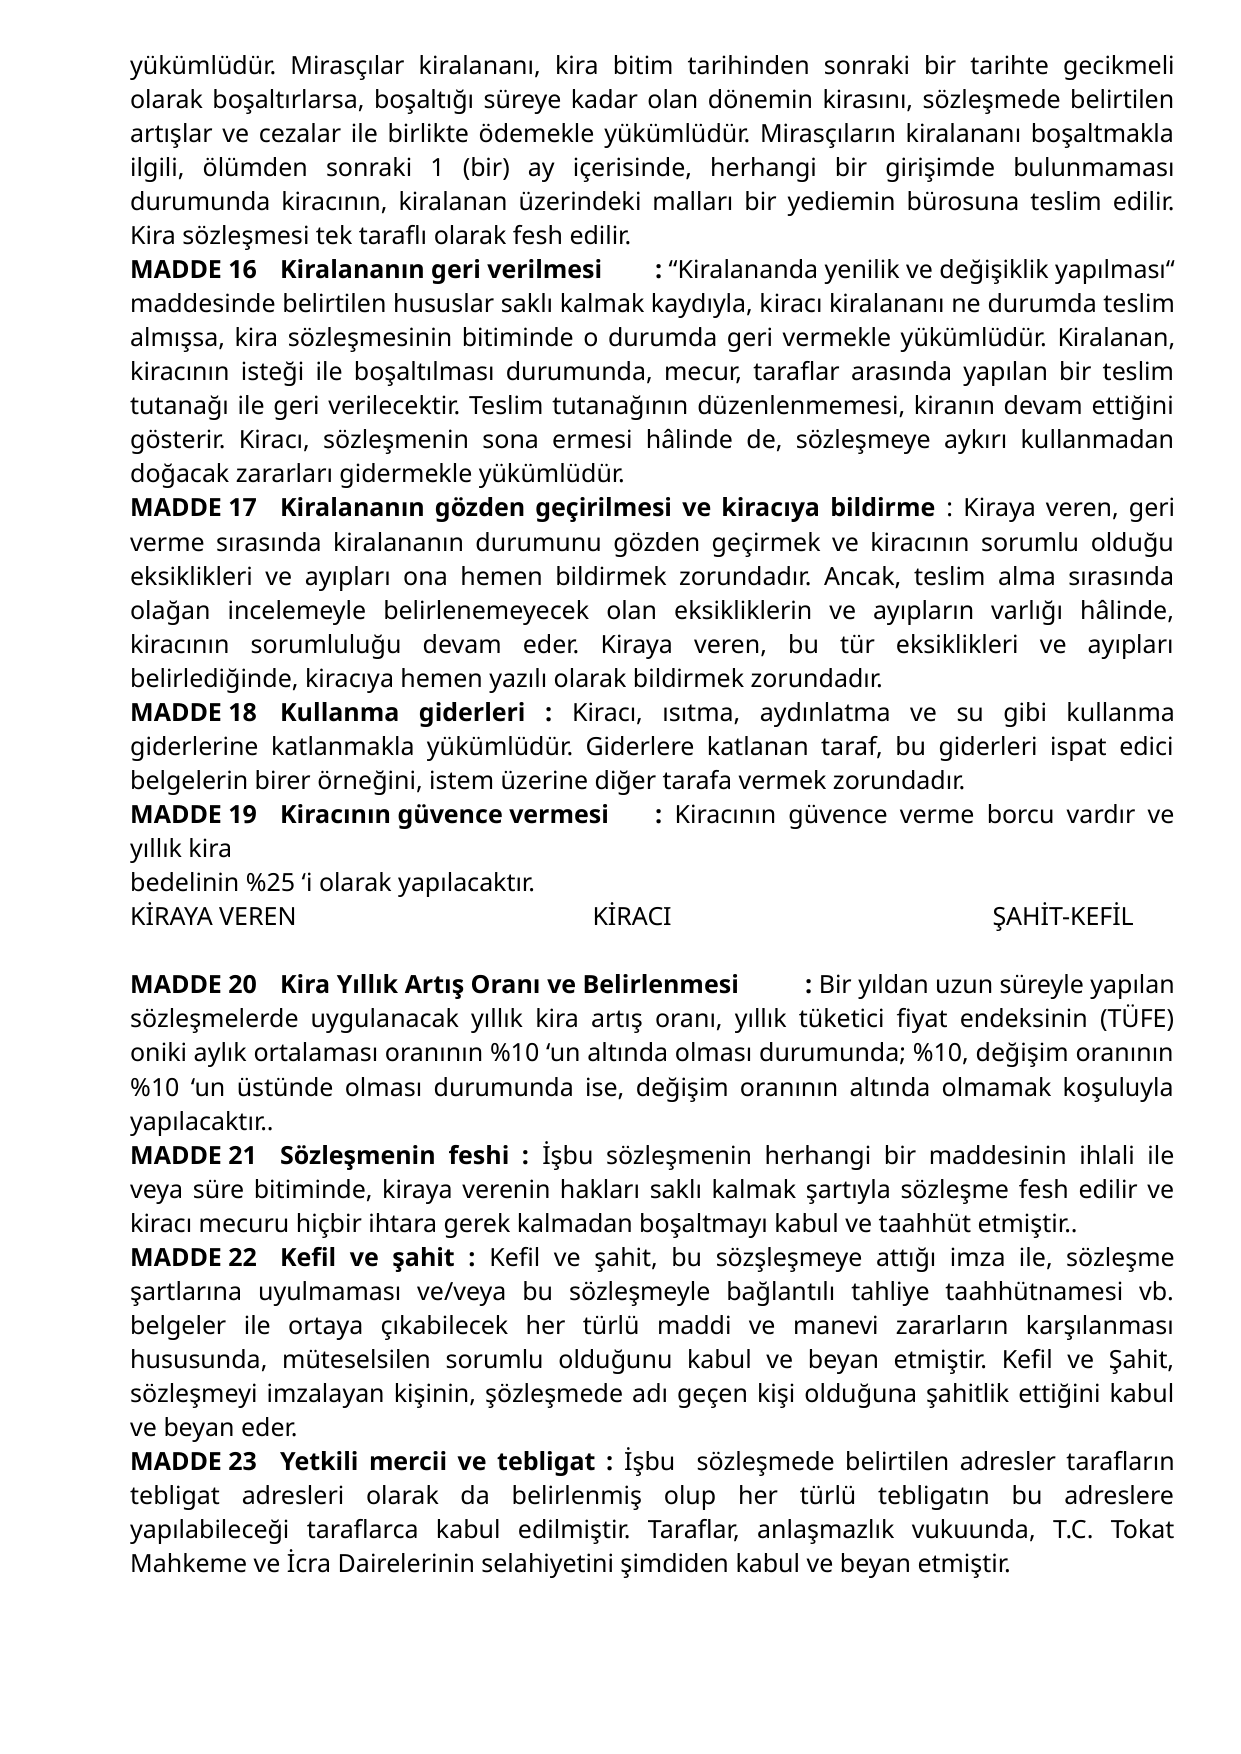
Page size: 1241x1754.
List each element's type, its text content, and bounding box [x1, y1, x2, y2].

text MADDE 21 Sözleşmenin feshi : İşbu sözleşmenin herhangi bir maddesinin ihlali ile veya süre bitiminde, kiraya verenin hakları saklı kalmak şartıyla sözleşme fesh edilir ve kiracı mecuru hiçbir ihtara gerek kalmadan boşaltmayı kabul ve taahhüt etmiştir.. [130, 1137, 1175, 1239]
text MADDE 19 Kiracının güvence vermesi : Kiracının güvence verme borcu vardır ve yıllık kira [130, 797, 1175, 865]
text bedelinin %25 ‘i olarak yapılacaktır. [130, 865, 1175, 899]
text MADDE 18 Kullanma giderleri : Kiracı, ısıtma, aydınlatma ve su gibi kullanma giderlerine katlanmakla yükümlüdür. Giderlere katlanan taraf, bu giderleri ispat edici belgelerin birer örneğini, istem üzerine diğer tarafa vermek zorundadır. [130, 694, 1175, 797]
list MADDE 23 Yetkili mercii ve tebligat : İşbu sözleşmede belirtilen adresler tarafların tebligat adresleri olarak da belirlenmiş olup her türlü tebligatın bu adreslere yapılabileceği taraflarca kabul edilmiştir. Taraflar, anlaşmazlık vukuunda, T.C. Tokat Mahkeme ve İcra Dairelerinin selahiyetini şimdiden kabul ve beyan etmiştir. [130, 1444, 1175, 1580]
text yükümlüdür. Mirasçılar kiralananı, kira bitim tarihinden sonraki bir tarihte gecikmeli olarak boşaltırlarsa, boşaltığı süreye kadar olan dönemin kirasını, sözleşmede belirtilen artışlar ve cezalar ile birlikte ödemekle yükümlüdür. Mirasçıların kiralananı boşaltmakla ilgili, ölümden sonraki 1 (bir) ay içerisinde, herhangi bir girişimde bulunmaması durumunda kiracının, kiralanan üzerindeki malları bir yediemin bürosuna teslim edilir. Kira sözleşmesi tek taraflı olarak fesh edilir. [130, 47, 1175, 252]
text MADDE 17 Kiralananın gözden geçirilmesi ve kiracıya bildirme : Kiraya veren, geri verme sırasında kiralananın durumunu gözden geçirmek ve kiracının sorumlu olduğu eksiklikleri ve ayıpları ona hemen bildirmek zorundadır. Ancak, teslim alma sırasında olağan incelemeyle belirlenemeyecek olan eksikliklerin ve ayıpların varlığı hâlinde, kiracının sorumluluğu devam eder. Kiraya veren, bu tür eksiklikleri ve ayıpları belirlediğinde, kiracıya hemen yazılı olarak bildirmek zorundadır. [130, 490, 1175, 694]
text KİRAYA VEREN KİRACI ŞAHİT-KEFİL [130, 899, 1175, 933]
list MADDE 22 Kefil ve şahit : Kefil ve şahit, bu sözşleşmeye attığı imza ile, sözleşme şartlarına uyulmaması ve/veya bu sözleşmeyle bağlantılı tahliye taahhütnamesi vb. belgeler ile ortaya çıkabilecek her türlü maddi ve manevi zararların karşılanması hususunda, müteselsilen sorumlu olduğunu kabul ve beyan etmiştir. Kefil ve Şahit, sözleşmeyi imzalayan kişinin, şözleşmede adı geçen kişi olduğuna şahitlik ettiğini kabul ve beyan eder. [130, 1239, 1175, 1444]
text MADDE 16 Kiralananın geri verilmesi : “Kiralananda yenilik ve değişiklik yapılması“ maddesinde belirtilen hususlar saklı kalmak kaydıyla, kiracı kiralananı ne durumda teslim almışsa, kira sözleşmesinin bitiminde o durumda geri vermekle yükümlüdür. Kiralanan, kiracının isteği ile boşaltılması durumunda, mecur, taraflar arasında yapılan bir teslim tutanağı ile geri verilecektir. Teslim tutanağının düzenlenmemesi, kiranın devam ettiğini gösterir. Kiracı, sözleşmenin sona ermesi hâlinde de, sözleşmeye aykırı kullanmadan doğacak zararları gidermekle yükümlüdür. [130, 252, 1175, 490]
text MADDE 20 Kira Yıllık Artış Oranı ve Belirlenmesi : Bir yıldan uzun süreyle yapılan sözleşmelerde uygulanacak yıllık kira artış oranı, yıllık tüketici fiyat endeksinin (TÜFE) oniki aylık ortalaması oranının %10 ‘un altında olması durumunda; %10, değişim oranının %10 ‘un üstünde olması durumunda ise, değişim oranının altında olmamak koşuluyla yapılacaktır.. [130, 967, 1175, 1137]
